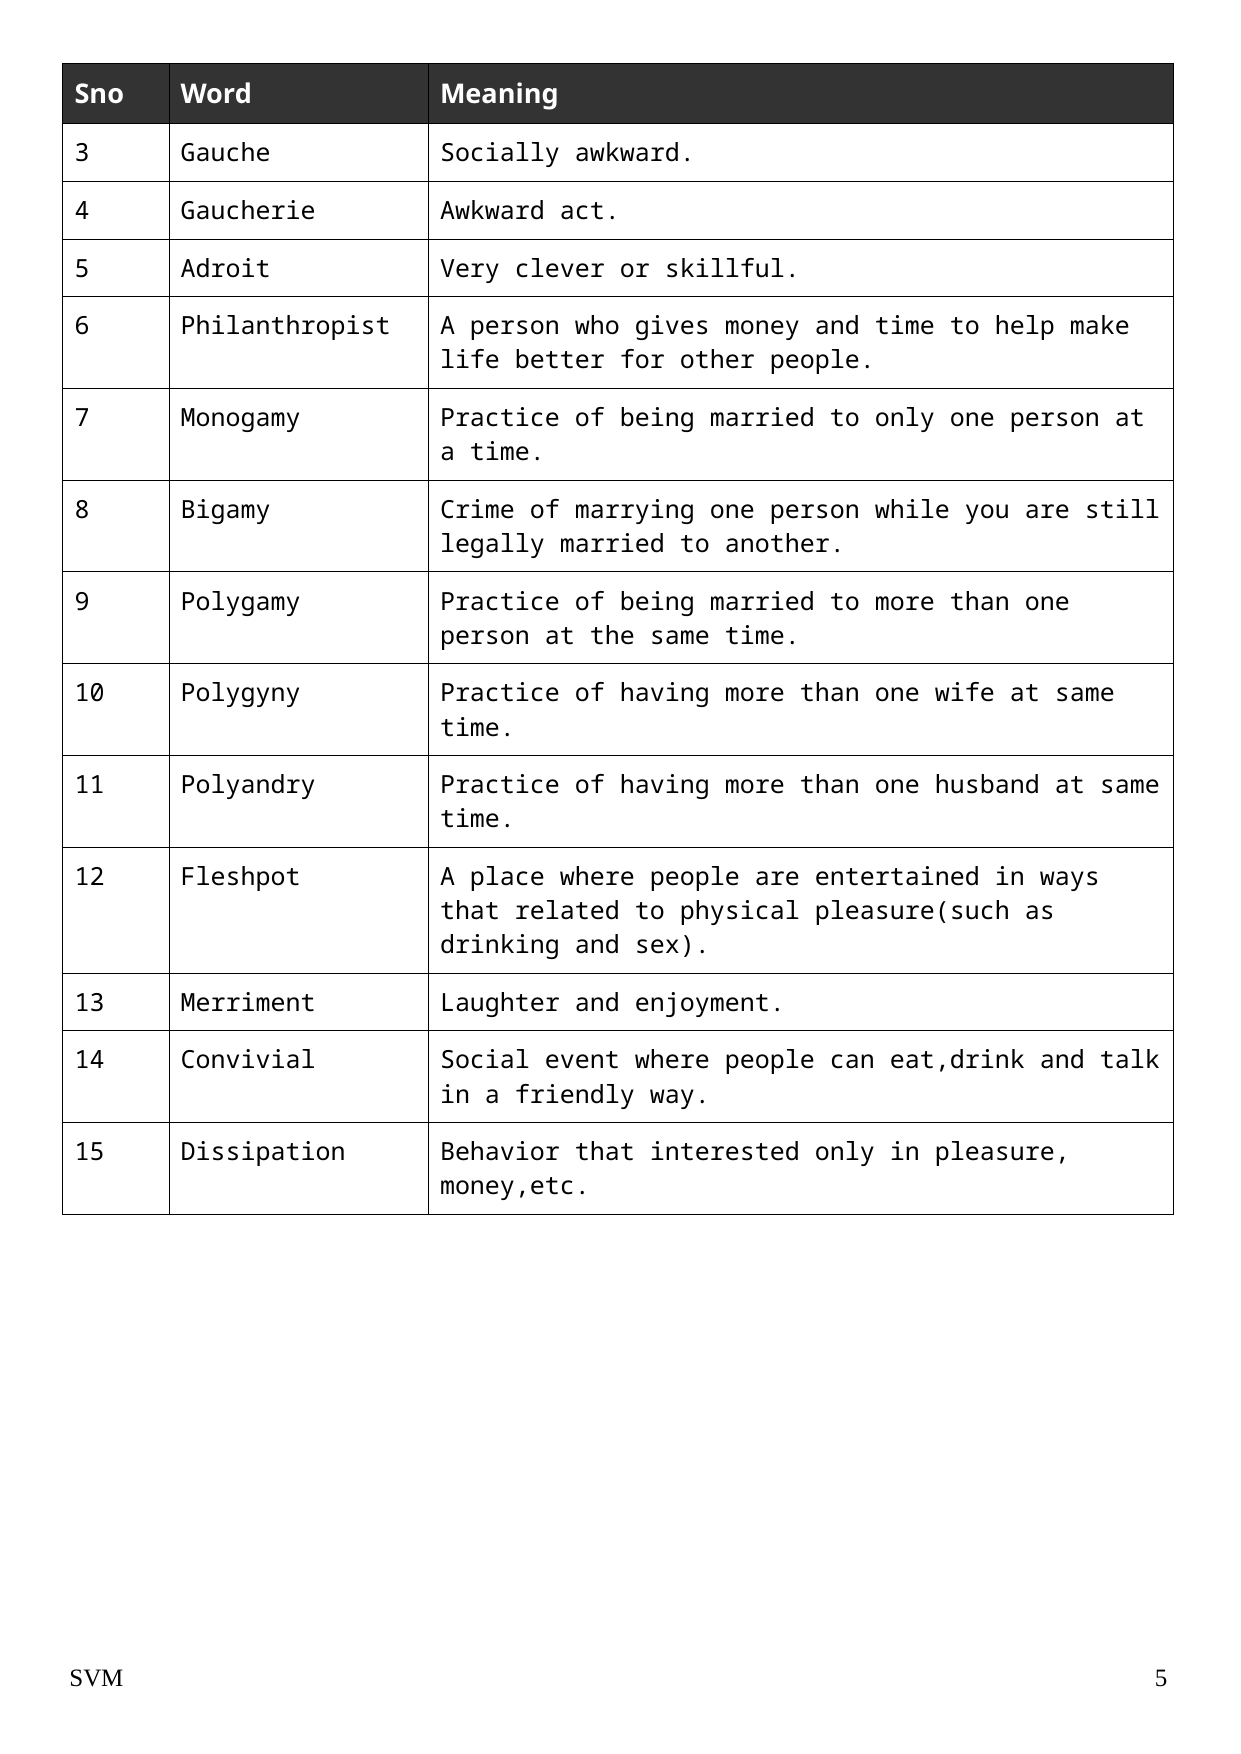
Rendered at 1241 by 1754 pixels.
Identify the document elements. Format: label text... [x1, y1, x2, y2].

table_cell Socially awkward. [429, 124, 1173, 181]
table_cell 15 [63, 1123, 169, 1214]
table_cell Practice of having more than one wife at same time. [429, 664, 1173, 755]
table_cell 12 [63, 848, 169, 973]
table_cell Philanthropist [170, 297, 428, 388]
table_cell Practice of being married to more than one person at the same time. [429, 572, 1173, 663]
table_cell 9 [63, 572, 169, 663]
table_cell Merriment [170, 974, 428, 1030]
table_cell Behavior that interested only in pleasure, money,etc. [429, 1123, 1173, 1214]
table_cell 3 [63, 124, 169, 181]
table_cell Adroit [170, 240, 428, 296]
table_cell 11 [63, 756, 169, 847]
table_cell Dissipation [170, 1123, 428, 1214]
table_cell Awkward act. [429, 182, 1173, 238]
table_cell 14 [63, 1031, 169, 1122]
table_cell 8 [63, 481, 169, 571]
table_cell Monogamy [170, 389, 428, 480]
table_cell 5 [63, 240, 169, 296]
table_cell 13 [63, 974, 169, 1030]
table_cell Bigamy [170, 481, 428, 571]
table_cell Crime of marrying one person while you are still legally married to another. [429, 481, 1173, 571]
table_cell Polyandry [170, 756, 428, 847]
table_cell A person who gives money and time to help make life better for other people. [429, 297, 1173, 388]
table_header Sno [63, 64, 169, 123]
table_cell Social event where people can eat,drink and talk in a friendly way. [429, 1031, 1173, 1122]
table_header Meaning [429, 64, 1173, 123]
table_cell 7 [63, 389, 169, 480]
table_cell Practice of being married to only one person at a time. [429, 389, 1173, 480]
table_cell Convivial [170, 1031, 428, 1122]
table_cell Polygamy [170, 572, 428, 663]
table_cell Very clever or skillful. [429, 240, 1173, 296]
table_cell Laughter and enjoyment. [429, 974, 1173, 1030]
table_cell Gauche [170, 124, 428, 181]
table_cell A place where people are entertained in ways that related to physical pleasure(such as drinking and sex). [429, 848, 1173, 973]
table_cell Polygyny [170, 664, 428, 755]
table_cell Gaucherie [170, 182, 428, 238]
table_cell 6 [63, 297, 169, 388]
table_header Word [170, 64, 428, 123]
table_cell 10 [63, 664, 169, 755]
table_cell 4 [63, 182, 169, 238]
table_cell Practice of having more than one husband at same time. [429, 756, 1173, 847]
table_cell Fleshpot [170, 848, 428, 973]
